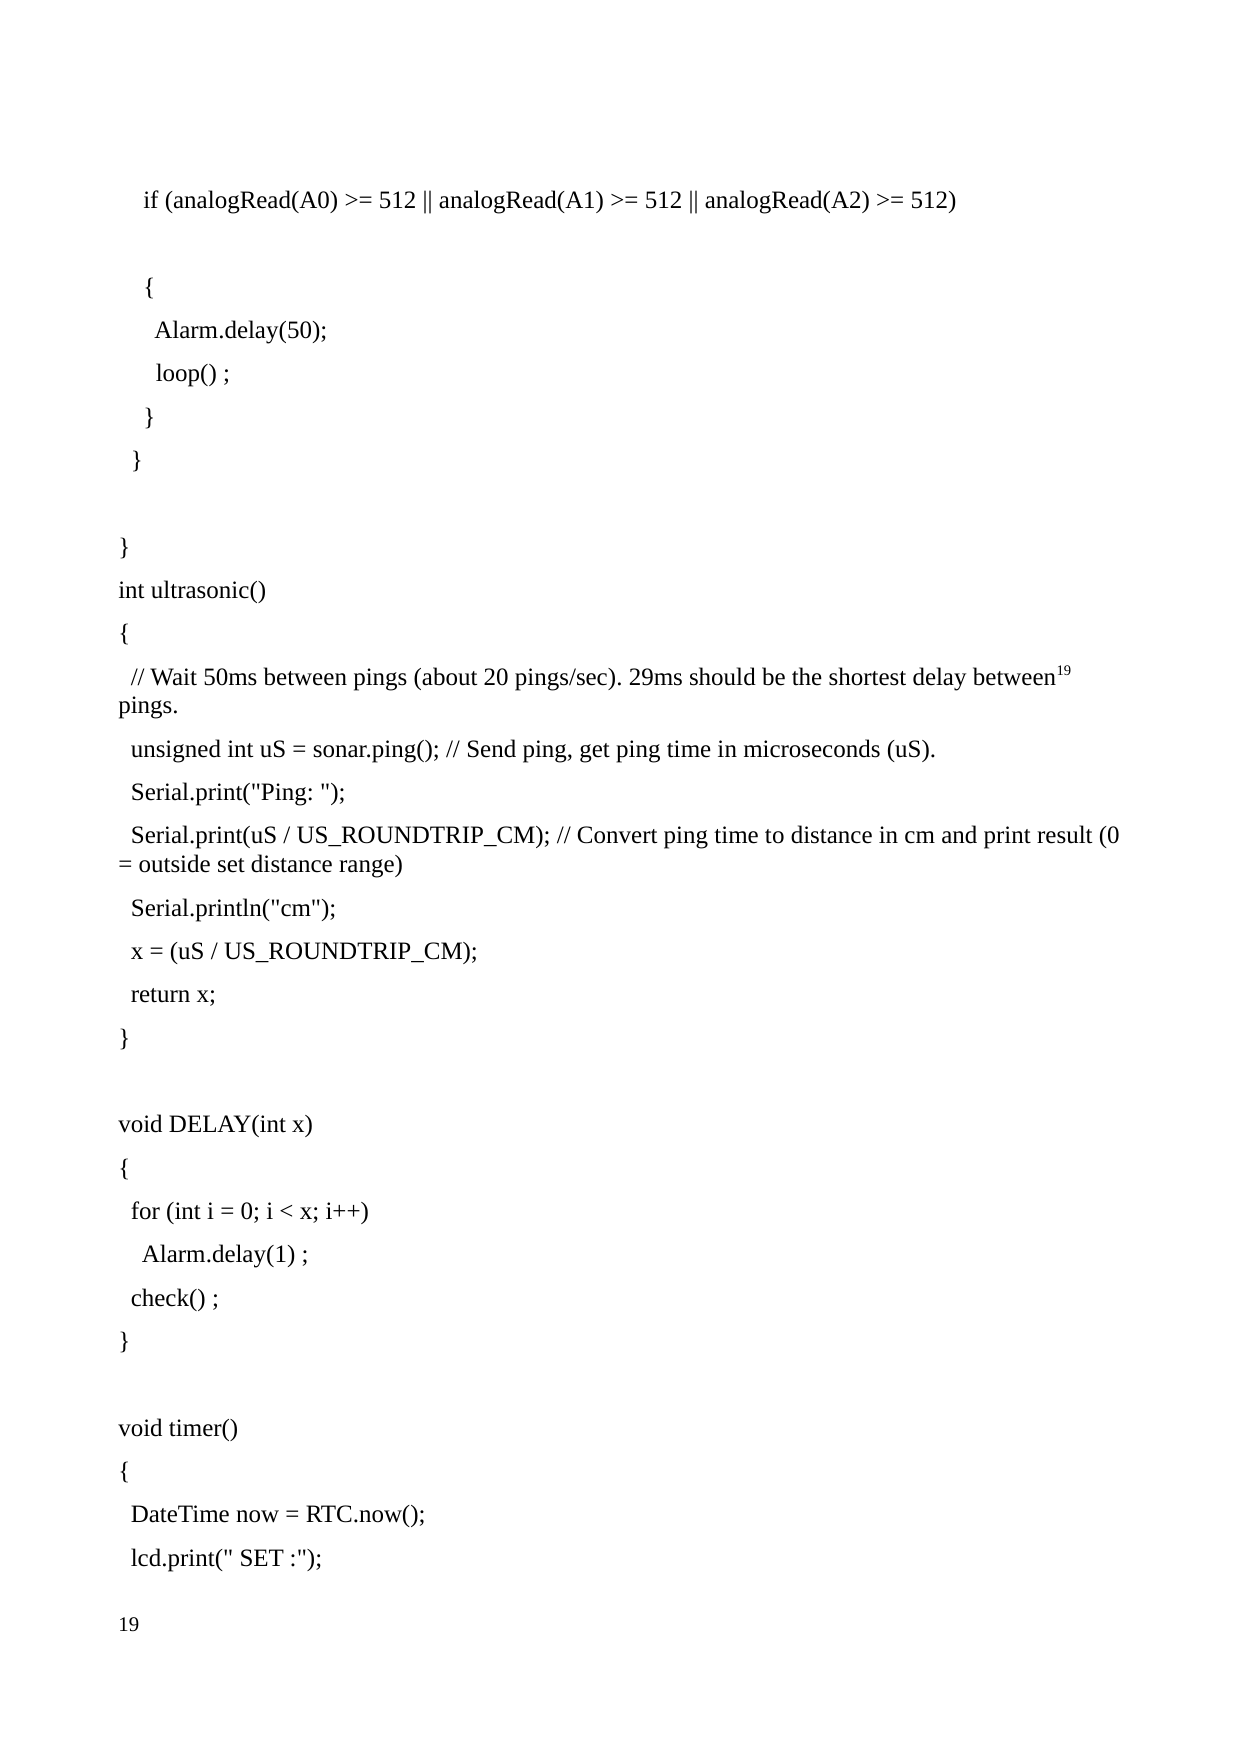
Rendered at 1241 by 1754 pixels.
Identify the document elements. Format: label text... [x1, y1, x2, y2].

text loop() ; [118, 358, 1122, 387]
text Serial.print(uS / US_ROUNDTRIP_CM); // Convert ping time to distance in cm and print result (0 = outside set distance range) [118, 821, 1122, 878]
text Serial.print("Ping: "); [118, 777, 1122, 806]
text Serial.println("cm"); [118, 893, 1122, 921]
text lcd.print(" SET :"); [118, 1543, 1122, 1571]
text } [118, 402, 1122, 431]
text void timer() [118, 1413, 1122, 1441]
text unsigned int uS = sonar.ping(); // Send ping, get ping time in microseconds (uS). [118, 734, 1122, 763]
text Alarm.delay(50); [118, 315, 1122, 344]
text return x; [118, 979, 1122, 1008]
text void DELAY(int x) [118, 1109, 1122, 1138]
text } [118, 445, 1122, 474]
text check() ; [118, 1283, 1122, 1311]
text if (analogRead(A0) >= 512 || analogRead(A1) >= 512 || analogRead(A2) >= 512) [118, 185, 1122, 214]
text DateTime now = RTC.now(); [118, 1499, 1122, 1528]
text } [118, 1023, 1122, 1051]
text { [118, 272, 1122, 301]
text x = (uS / US_ROUNDTRIP_CM); [118, 936, 1122, 965]
text { [118, 618, 1122, 647]
text { [118, 1153, 1122, 1181]
text { [118, 1456, 1122, 1485]
text // Wait 50ms between pings (about 20 pings/sec). 29ms should be the shortest delay between pings. [118, 662, 1122, 719]
text Alarm.delay(1) ; [118, 1239, 1122, 1268]
text for (int i = 0; i < x; i++) [118, 1196, 1122, 1225]
text } [118, 532, 1122, 561]
text } [118, 1326, 1122, 1355]
text int ultrasonic() [118, 575, 1122, 604]
